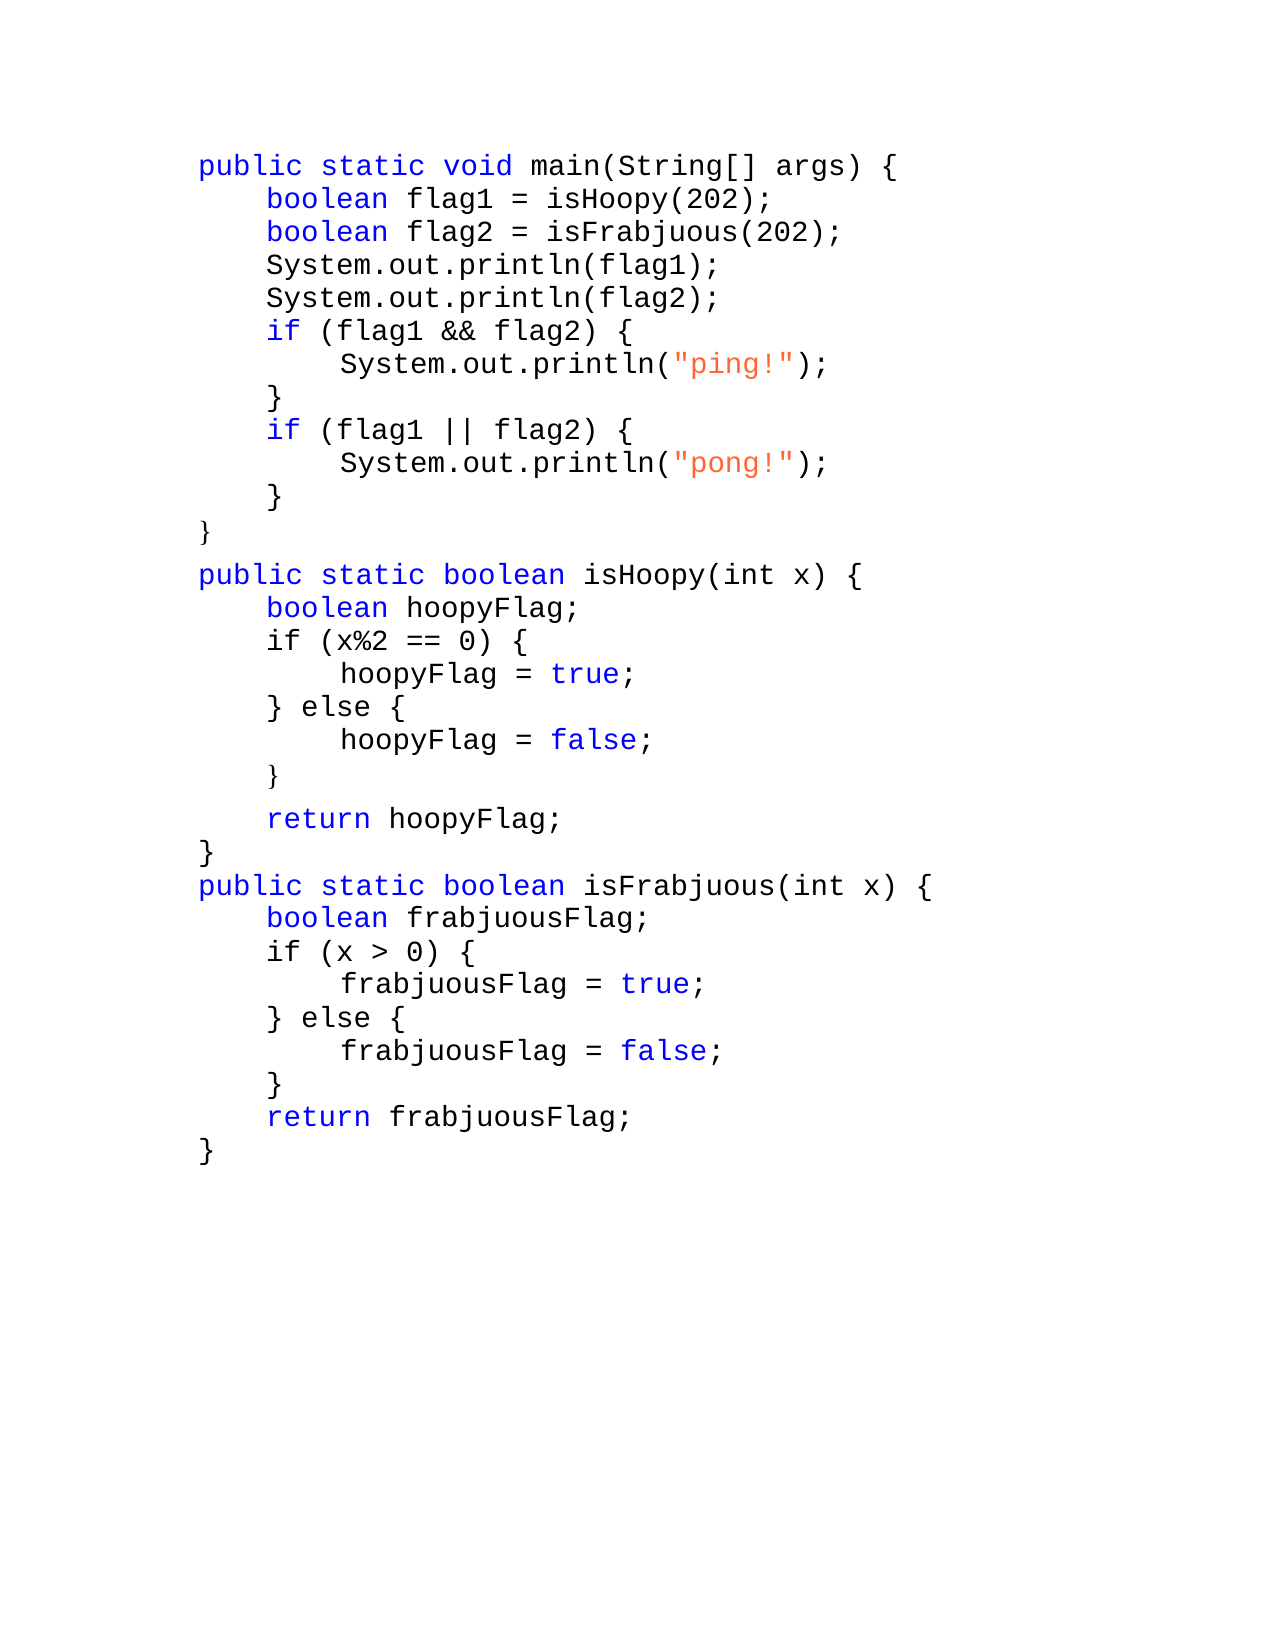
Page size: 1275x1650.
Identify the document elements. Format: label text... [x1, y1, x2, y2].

text System.out.println("pong!"); [118, 448, 1157, 481]
text hoopyFlag = true; [118, 659, 1157, 692]
text if (flag1 && flag2) { [118, 316, 1157, 349]
text frabjuousFlag = true; [118, 970, 1157, 1003]
text } [118, 481, 1157, 514]
text boolean flag2 = isFrabjuous(202); [118, 217, 1157, 250]
text if (flag1 || flag2) { [118, 415, 1157, 448]
text public static void main(String[] args) { [118, 151, 1157, 184]
text frabjuousFlag = false; [118, 1036, 1157, 1069]
text return hoopyFlag; [118, 804, 1157, 838]
text System.out.println("ping!"); [118, 349, 1157, 382]
text } [118, 758, 1157, 792]
text } [118, 838, 1157, 871]
text boolean flag1 = isHoopy(202); [118, 184, 1157, 217]
text public static boolean isHoopy(int x) { [118, 560, 1157, 593]
text } [118, 382, 1157, 415]
text public static boolean isFrabjuous(int x) { [118, 871, 1157, 904]
text } [118, 1069, 1157, 1102]
text } [118, 514, 1157, 548]
text System.out.println(flag2); [118, 283, 1157, 316]
text System.out.println(flag1); [118, 250, 1157, 283]
text } else { [118, 1003, 1157, 1036]
text if (x > 0) { [118, 937, 1157, 970]
text hoopyFlag = false; [118, 726, 1157, 758]
text } [118, 1135, 1157, 1168]
text return frabjuousFlag; [118, 1102, 1157, 1135]
text boolean hoopyFlag; [118, 593, 1157, 626]
text if (x%2 == 0) { [118, 626, 1157, 659]
text boolean frabjuousFlag; [118, 904, 1157, 937]
text } else { [118, 692, 1157, 726]
